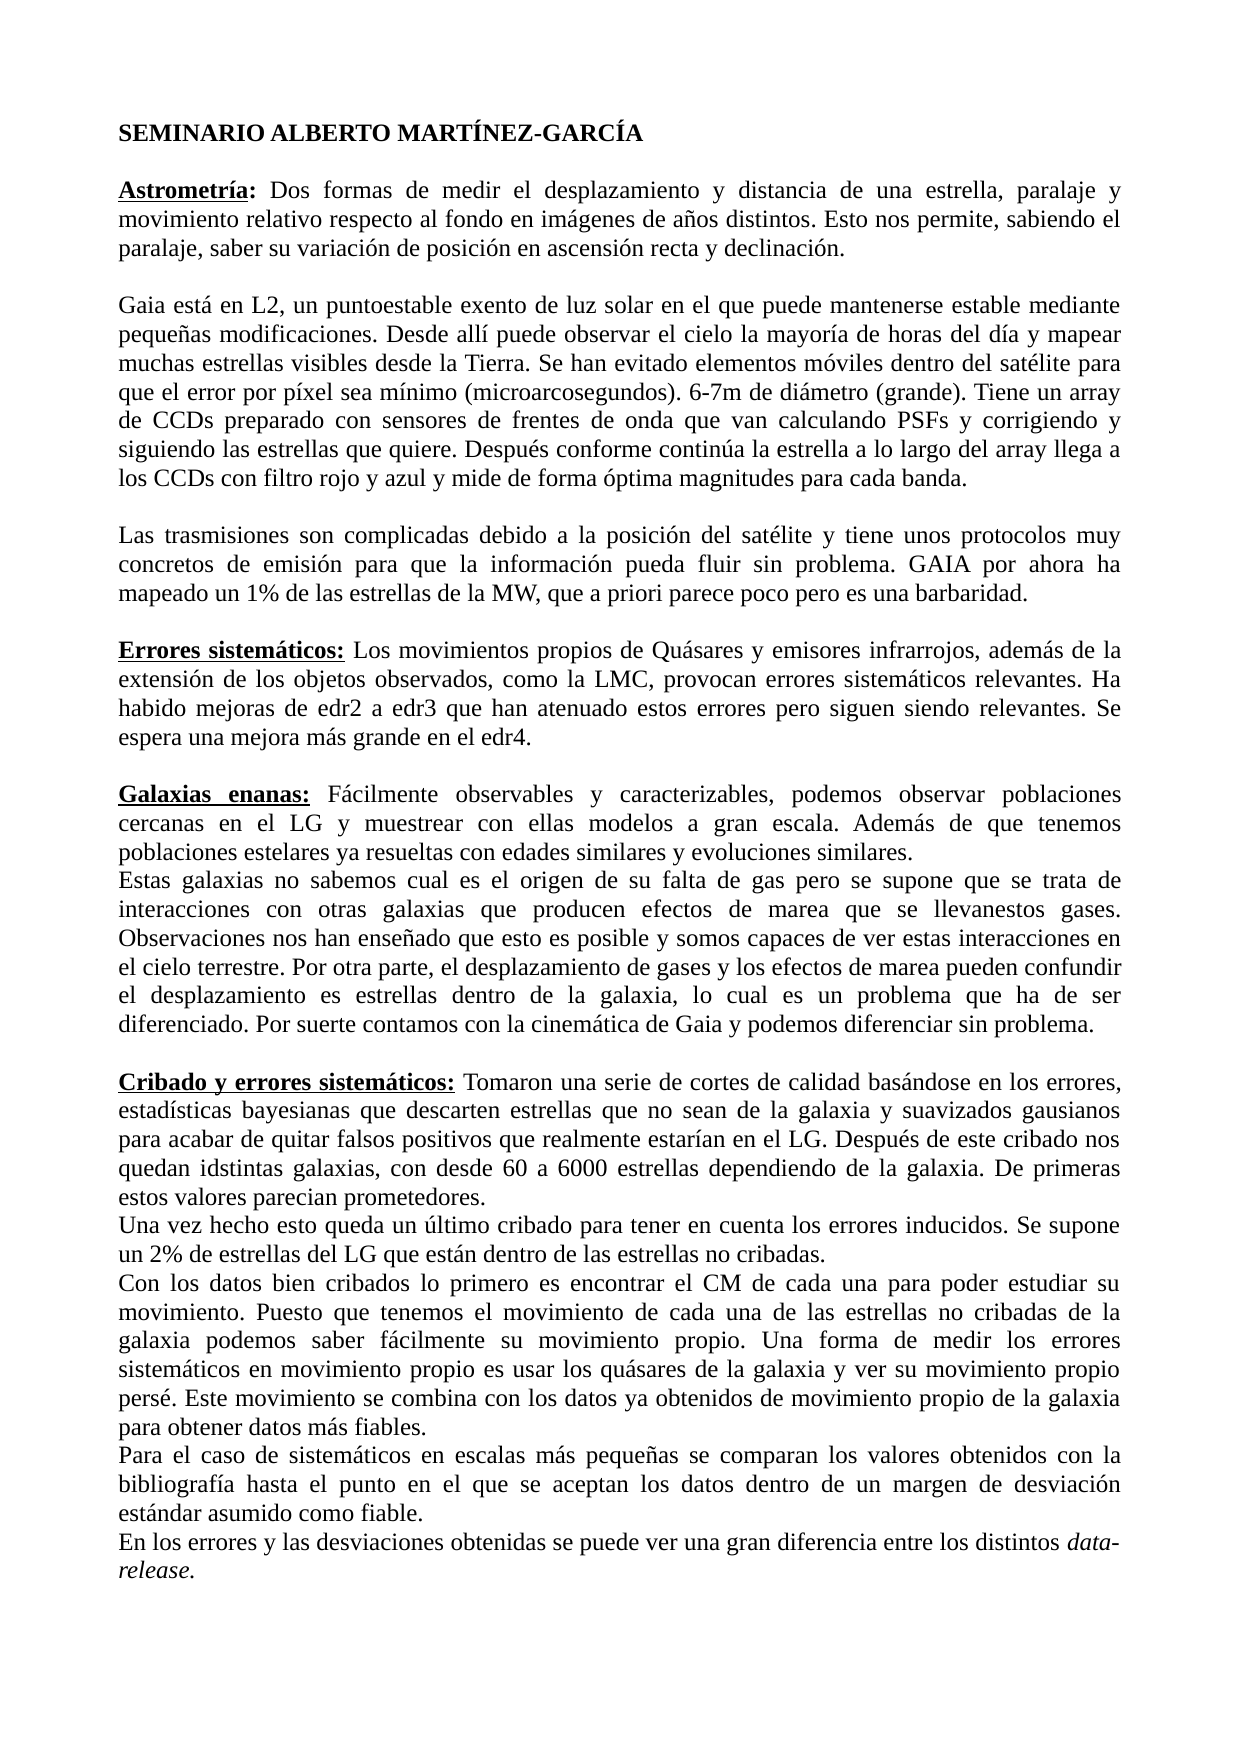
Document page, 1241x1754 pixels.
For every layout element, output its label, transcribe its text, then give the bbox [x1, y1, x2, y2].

text Estas galaxias no sabemos cual es el origen de su falta de gas pero se supone que se trata de interacciones con otras galaxias que producen efectos de marea que se llevanestos gases. Observaciones nos han enseñado que esto es posible y somos capaces de ver estas interacciones en el cielo terrestre. Por otra parte, el desplazamiento de gases y los efectos de marea pueden confundir el desplazamiento es estrellas dentro de la galaxia, lo cual es un problema que ha de ser diferenciado. Por suerte contamos con la cinemática de Gaia y podemos diferenciar sin problema. [118, 866, 1122, 1038]
text Gaia está en L2, un puntoestable exento de luz solar en el que puede mantenerse estable mediante pequeñas modificaciones. Desde allí puede observar el cielo la mayoría de horas del día y mapear muchas estrellas visibles desde la Tierra. Se han evitado elementos móviles dentro del satélite para que el error por píxel sea mínimo (microarcosegundos). 6-7m de diámetro (grande). Tiene un array de CCDs preparado con sensores de frentes de onda que van calculando PSFs y corrigiendo y siguiendo las estrellas que quiere. Después conforme continúa la estrella a lo largo del array llega a los CCDs con filtro rojo y azul y mide de forma óptima magnitudes para cada banda. [118, 291, 1122, 492]
text SEMINARIO ALBERTO MARTÍNEZ-GARCÍA [118, 118, 1122, 147]
text Errores sistemáticos: Los movimientos propios de Quásares y emisores infrarrojos, además de la extensión de los objetos observados, como la LMC, provocan errores sistemáticos relevantes. Ha habido mejoras de edr2 a edr3 que han atenuado estos errores pero siguen siendo relevantes. Se espera una mejora más grande en el edr4. [118, 636, 1122, 751]
text Cribado y errores sistemáticos: Tomaron una serie de cortes de calidad basándose en los errores, estadísticas bayesianas que descarten estrellas que no sean de la galaxia y suavizados gausianos para acabar de quitar falsos positivos que realmente estarían en el LG. Después de este cribado nos quedan idstintas galaxias, con desde 60 a 6000 estrellas dependiendo de la galaxia. De primeras estos valores parecian prometedores. [118, 1067, 1122, 1211]
text Astrometría: Dos formas de medir el desplazamiento y distancia de una estrella, paralaje y movimiento relativo respecto al fondo en imágenes de años distintos. Esto nos permite, sabiendo el paralaje, saber su variación de posición en ascensión recta y declinación. [118, 176, 1122, 262]
text Con los datos bien cribados lo primero es encontrar el CM de cada una para poder estudiar su movimiento. Puesto que tenemos el movimiento de cada una de las estrellas no cribadas de la galaxia podemos saber fácilmente su movimiento propio. Una forma de medir los errores sistemáticos en movimiento propio es usar los quásares de la galaxia y ver su movimiento propio persé. Este movimiento se combina con los datos ya obtenidos de movimiento propio de la galaxia para obtener datos más fiables. [118, 1268, 1122, 1441]
text Para el caso de sistemáticos en escalas más pequeñas se comparan los valores obtenidos con la bibliografía hasta el punto en el que se aceptan los datos dentro de un margen de desviación estándar asumido como fiable. [118, 1441, 1122, 1527]
text Una vez hecho esto queda un último cribado para tener en cuenta los errores inducidos. Se supone un 2% de estrellas del LG que están dentro de las estrellas no cribadas. [118, 1211, 1122, 1268]
text Las trasmisiones son complicadas debido a la posición del satélite y tiene unos protocolos muy concretos de emisión para que la información pueda fluir sin problema. GAIA por ahora ha mapeado un 1% de las estrellas de la MW, que a priori parece poco pero es una barbaridad. [118, 521, 1122, 607]
text En los errores y las desviaciones obtenidas se puede ver una gran diferencia entre los distintos data-release. [118, 1527, 1122, 1584]
text Galaxias enanas: Fácilmente observables y caracterizables, podemos observar poblaciones cercanas en el LG y muestrear con ellas modelos a gran escala. Además de que tenemos poblaciones estelares ya resueltas con edades similares y evoluciones similares. [118, 779, 1122, 866]
